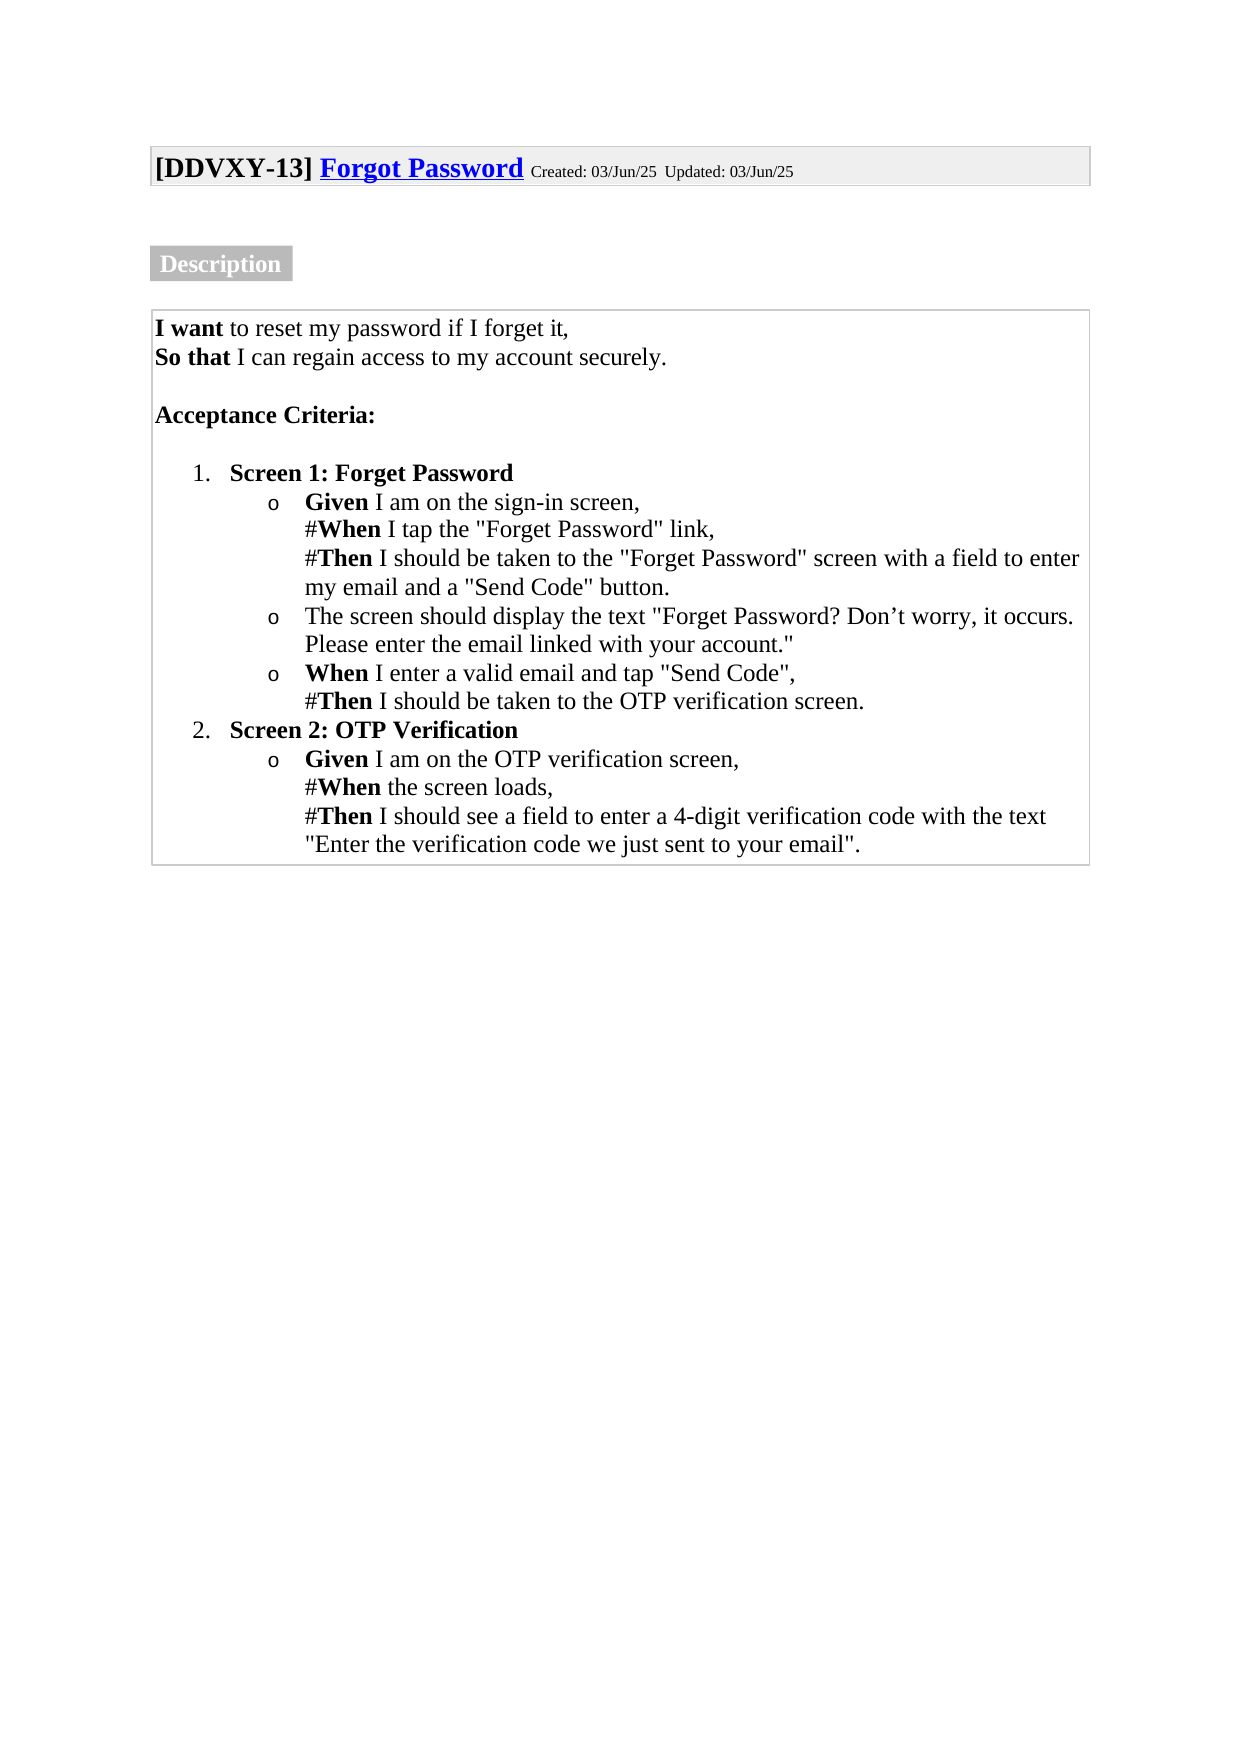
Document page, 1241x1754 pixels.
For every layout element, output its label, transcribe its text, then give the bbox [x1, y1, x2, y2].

text #Then I should be taken to the "Forget Password" screen with a field to enter my email and a "Send Code" button. [304, 543, 1090, 601]
text #Then I should see a field to enter a 4-digit verification code with the text "Enter the verification code we just sent to your email". [304, 801, 1090, 858]
text Acceptance Criteria: [154, 400, 1090, 429]
text I want to reset my password if I forget it, [154, 313, 1090, 342]
text So that I can regain access to my account securely. [154, 342, 1090, 371]
list Screen 1: Forget Password [192, 458, 1090, 487]
text Please enter the email linked with your account." [267, 630, 1090, 658]
list The screen should display the text "Forget Password? Don’t worry, it occurs. [267, 601, 1090, 630]
list Given I am on the OTP verification screen, #When the screen loads, [267, 745, 741, 801]
list When I enter a valid email and tap "Send Code", #Then I should be taken to the OTP verification screen. [267, 659, 866, 715]
text Description [159, 249, 293, 278]
list Screen 2: OTP Verification [192, 715, 1090, 744]
table_header [DDVXY-13] Forgot Password Created: 03/Jun/25 Updated: 03/Jun/25 [152, 147, 1089, 184]
list Given I am on the sign-in screen, #When I tap the "Forget Password" link, [267, 487, 717, 543]
